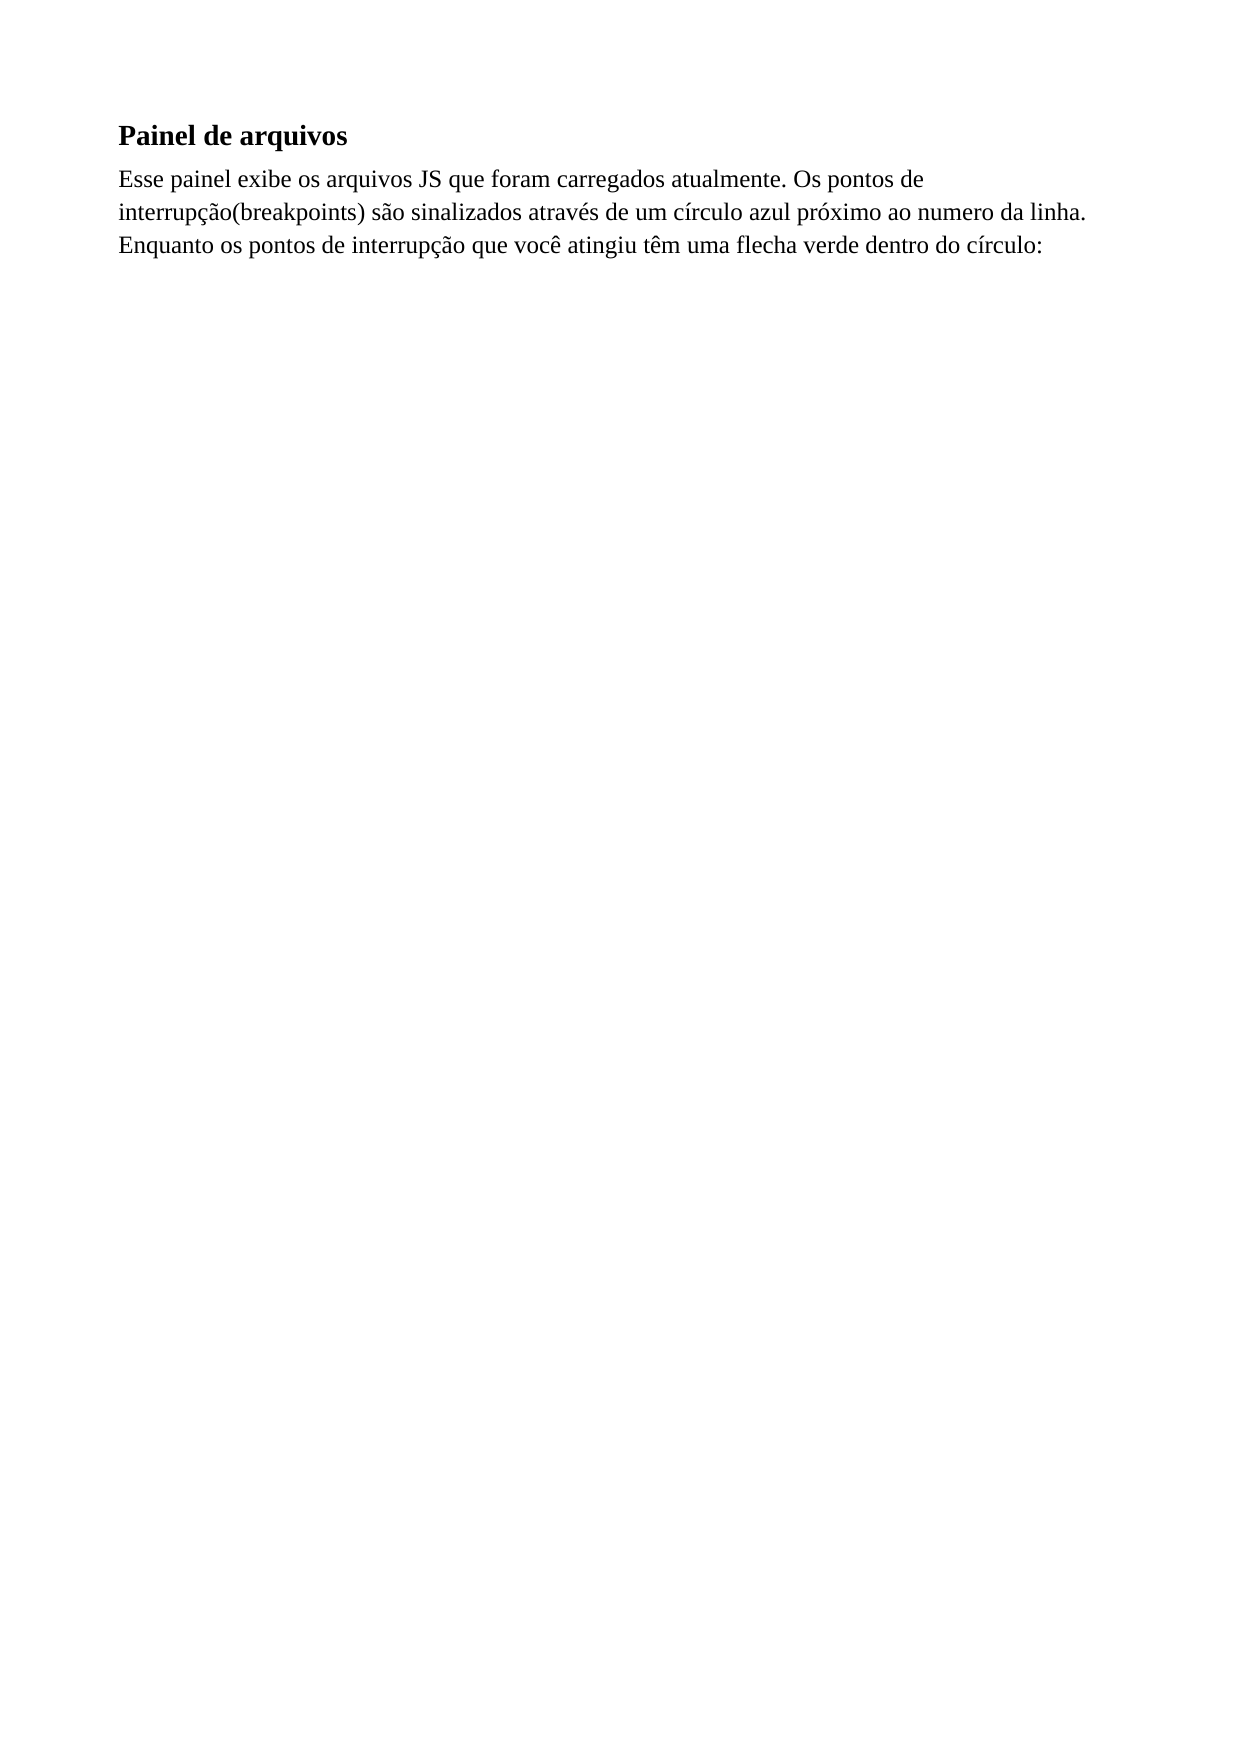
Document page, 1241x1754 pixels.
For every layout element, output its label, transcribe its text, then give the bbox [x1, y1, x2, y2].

text Esse painel exibe os arquivos JS que foram carregados atualmente. Os pontos de interrupção(breakpoints) são sinalizados através de um círculo azul próximo ao numero da linha. Enquanto os pontos de interrupção que você atingiu têm uma flecha verde dentro do círculo: [118, 164, 1122, 259]
subtitle Painel de arquivos [118, 118, 1122, 152]
